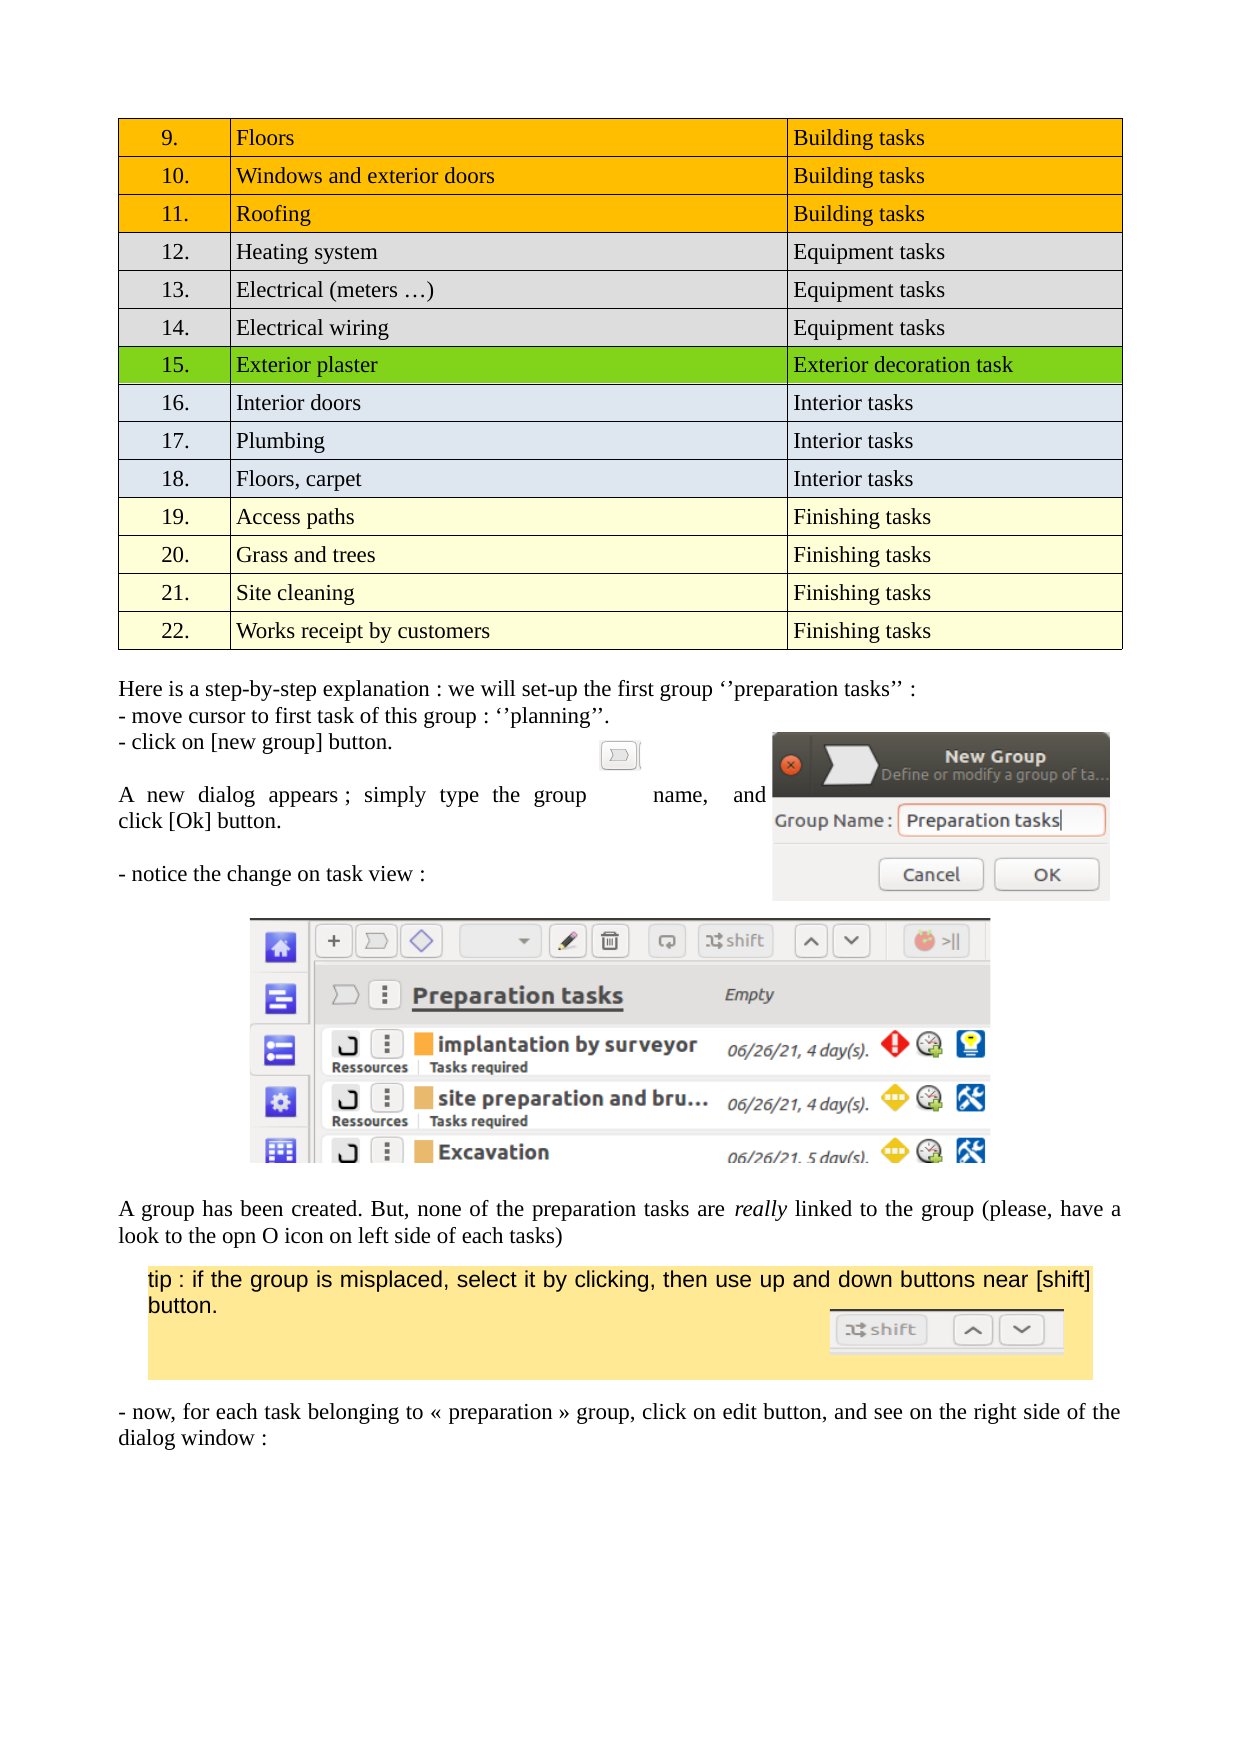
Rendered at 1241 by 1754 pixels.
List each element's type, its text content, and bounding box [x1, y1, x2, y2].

table_cell [119, 460, 230, 497]
table_cell [119, 422, 230, 459]
table_cell Interior tasks [788, 422, 1122, 459]
table_cell Roofing [231, 195, 787, 232]
table_cell Grass and trees [231, 536, 787, 573]
table_cell Electrical wiring [231, 309, 787, 346]
table_cell Heating system [231, 233, 787, 270]
table_cell [119, 612, 230, 649]
table_cell Equipment tasks [788, 271, 1122, 308]
table_cell Interior doors [231, 385, 787, 421]
table_cell Finishing tasks [788, 536, 1122, 573]
text A group has been created. But, none of the preparation tasks are really linked to the group (please, have a look to the opn O icon on left side of each tasks) [118, 1195, 1122, 1248]
table_cell [119, 195, 230, 232]
picture [249, 918, 991, 1163]
picture [599, 740, 642, 771]
table_cell Floors [231, 119, 787, 156]
table_cell Building tasks [788, 157, 1122, 194]
table_cell Interior tasks [788, 385, 1122, 421]
table_cell [119, 119, 230, 156]
table_cell Windows and exterior doors [231, 157, 787, 194]
table_cell Works receipt by customers [231, 612, 787, 649]
text tip : if the group is misplaced, select it by clicking, then use up and down buttons near [shift] button. [148, 1266, 1093, 1367]
text A new dialog appears ; simply type the group name, and click [Ok] button. [118, 781, 766, 833]
table_cell Exterior plaster [231, 347, 787, 383]
text - now, for each task belonging to « preparation » group, click on edit button, and see on the right side of the dialog window : [118, 1398, 1122, 1451]
table_cell [119, 233, 230, 270]
table_cell Site cleaning [231, 574, 787, 611]
table_cell Finishing tasks [788, 498, 1122, 535]
text - move cursor to first task of this group : ‘’planning’’. [118, 702, 1122, 907]
table_cell [119, 347, 230, 383]
table_cell Equipment tasks [788, 309, 1122, 346]
table_cell Building tasks [788, 119, 1122, 156]
table_cell [119, 574, 230, 611]
table_cell [119, 498, 230, 535]
table_cell [119, 271, 230, 308]
table_cell Building tasks [788, 195, 1122, 232]
table_cell [119, 385, 230, 421]
table_cell [119, 536, 230, 573]
table_cell Finishing tasks [788, 612, 1122, 649]
picture [829, 1309, 1064, 1355]
table_cell Interior tasks [788, 460, 1122, 497]
table_cell [119, 157, 230, 194]
table_cell Access paths [231, 498, 787, 535]
table_cell Electrical (meters …) [231, 271, 787, 308]
table_cell Floors, carpet [231, 460, 787, 497]
text Here is a step-by-step explanation : we will set-up the first group ‘’preparation tasks’’ : [118, 675, 1122, 702]
table_cell Equipment tasks [788, 233, 1122, 270]
table_cell [119, 309, 230, 346]
table_cell Exterior decoration task [788, 347, 1122, 383]
table_cell Plumbing [231, 422, 787, 459]
text - click on [new group] button. [118, 728, 766, 783]
table_cell Finishing tasks [788, 574, 1122, 611]
picture [772, 732, 1110, 901]
text - notice the change on task view : [118, 860, 766, 886]
